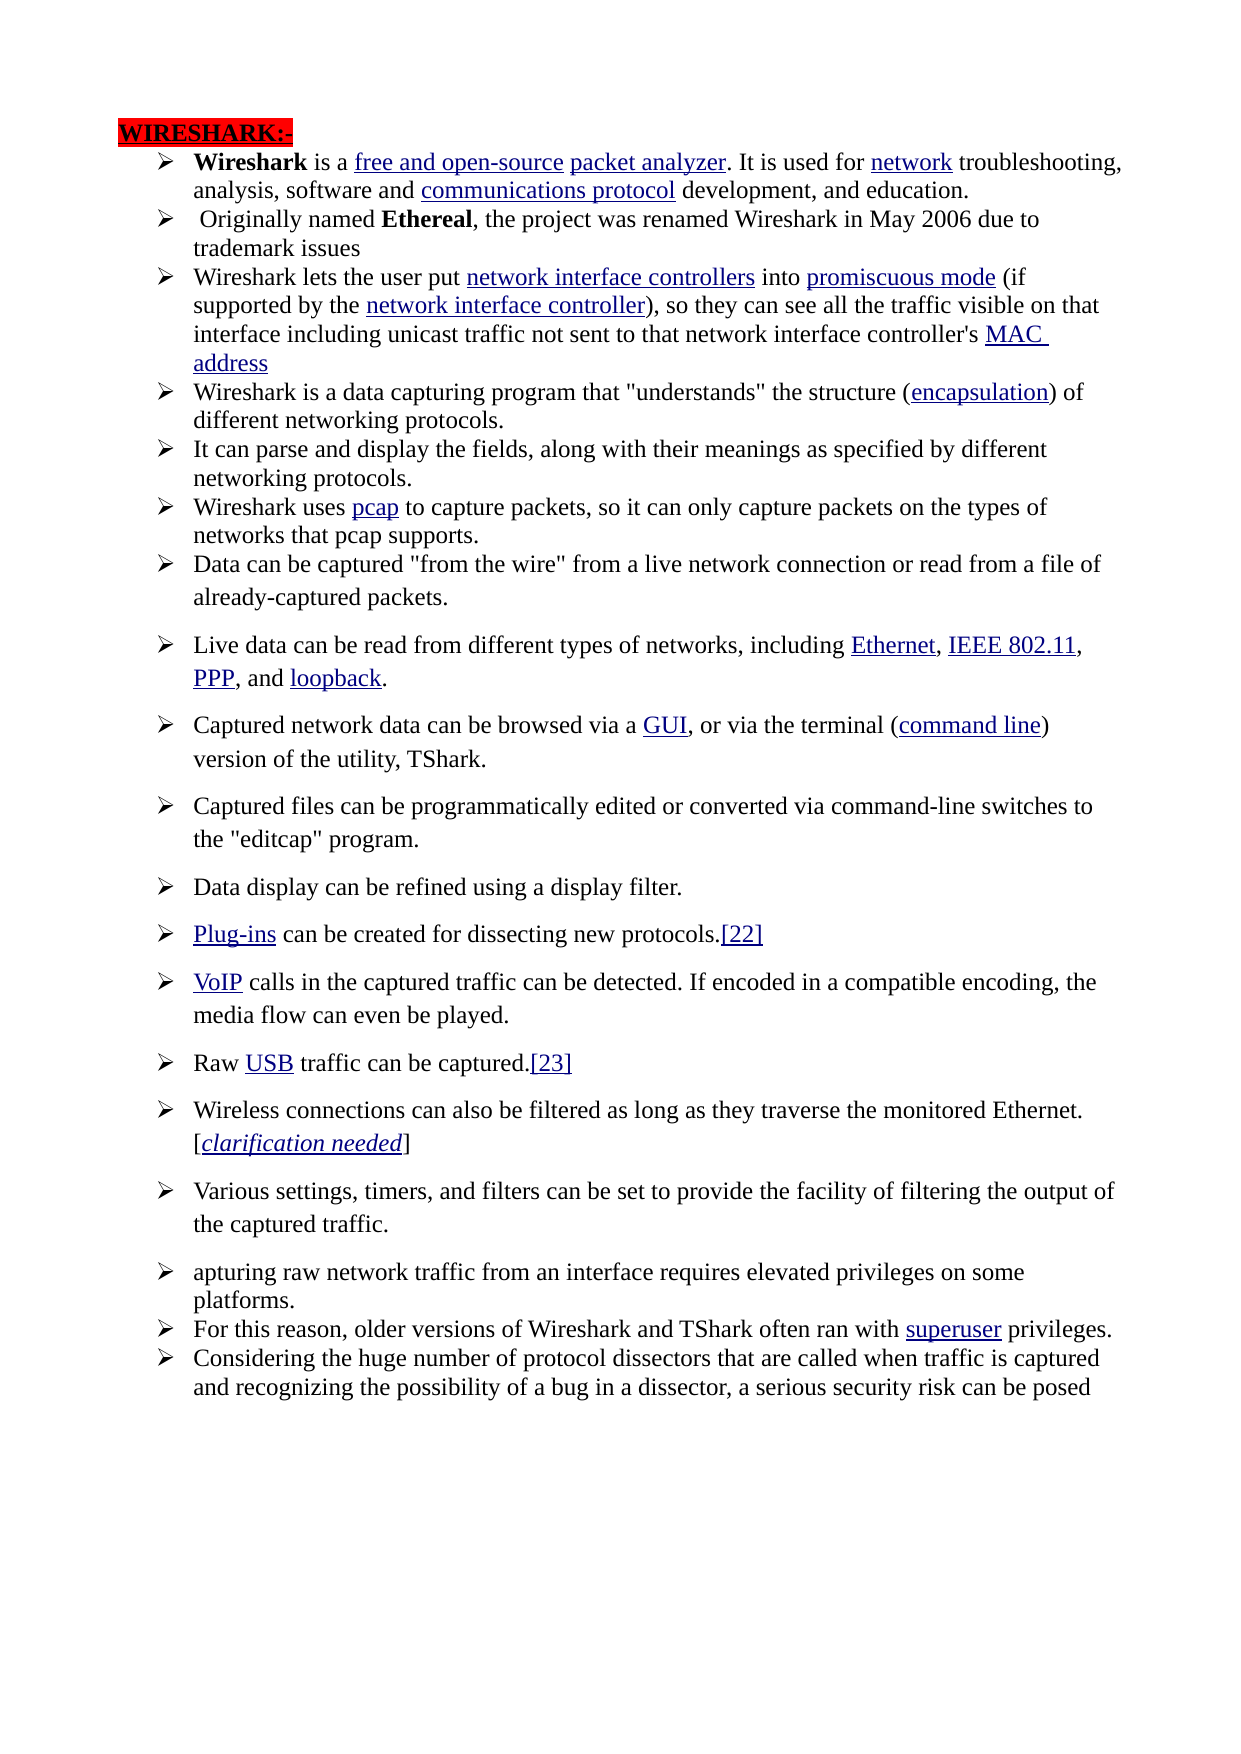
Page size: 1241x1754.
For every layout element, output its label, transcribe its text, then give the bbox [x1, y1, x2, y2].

list For this reason, older versions of Wireshark and TShark often ran with superuser privileges. [156, 1314, 1122, 1343]
list Plug-ins can be created for dissecting new protocols.[22] [156, 919, 1122, 948]
list Captured files can be programmatically edited or converted via command-line switches to the "editcap" program. [156, 791, 1122, 853]
list Various settings, timers, and filters can be set to provide the facility of filtering the output of the captured traffic. [156, 1176, 1122, 1238]
list Raw USB traffic can be captured.[23] [156, 1048, 1122, 1076]
list Live data can be read from different types of networks, including Ethernet, IEEE 802.11, PPP, and loopback. [156, 630, 1122, 692]
list Captured network data can be browsed via a GUI, or via the terminal (command line) version of the utility, TShark. [156, 711, 1122, 772]
list Wireless connections can also be filtered as long as they traverse the monitored Ethernet.[clarification needed] [156, 1095, 1122, 1157]
list It can parse and display the fields, along with their meanings as specified by different networking protocols. [156, 434, 1122, 492]
list Originally named Ethereal, the project was renamed Wireshark in May 2006 due to trademark issues [156, 204, 1122, 262]
text WIRESHARK:- [118, 118, 1122, 147]
list Wireshark lets the user put network interface controllers into promiscuous mode (if supported by the network interface controller), so they can see all the traffic visible on that interface including unicast traffic not sent to that network interface controller's MAC address [156, 262, 1122, 377]
list Wireshark is a data capturing program that "understands" the structure (encapsulation) of different networking protocols. [156, 377, 1122, 434]
list Data can be captured "from the wire" from a live network connection or read from a file of already-captured packets. [156, 549, 1122, 611]
list Data display can be refined using a display filter. [156, 872, 1122, 901]
list VoIP calls in the captured traffic can be detected. If encoded in a compatible encoding, the media flow can even be played. [156, 967, 1122, 1029]
list Wireshark uses pcap to capture packets, so it can only capture packets on the types of networks that pcap supports. [156, 492, 1122, 549]
list Considering the huge number of protocol dissectors that are called when traffic is captured and recognizing the possibility of a bug in a dissector, a serious security risk can be posed [156, 1343, 1122, 1400]
list Wireshark is a free and open-source packet analyzer. It is used for network troubleshooting, analysis, software and communications protocol development, and education. [156, 147, 1122, 204]
list apturing raw network traffic from an interface requires elevated privileges on some platforms. [156, 1257, 1122, 1314]
